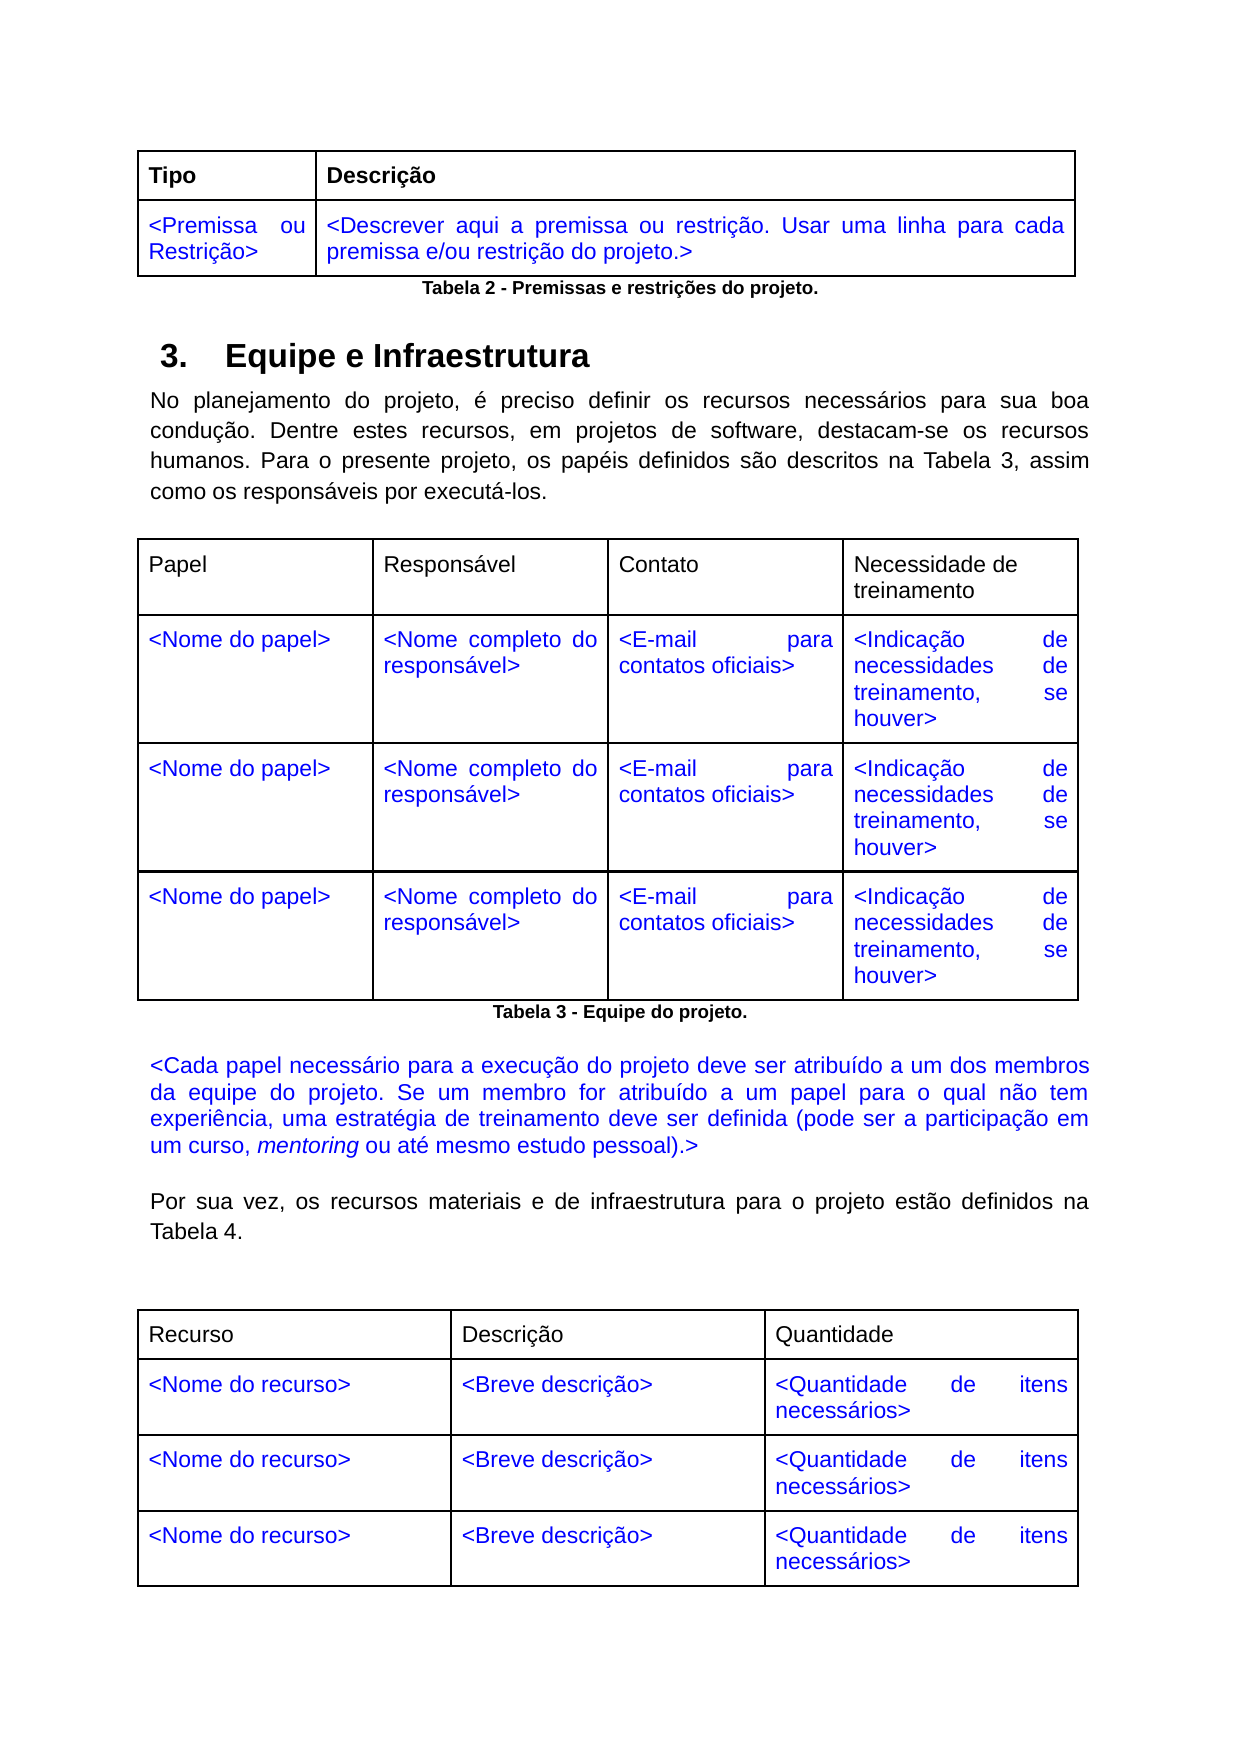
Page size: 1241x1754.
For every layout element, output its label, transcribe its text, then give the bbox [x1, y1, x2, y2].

table_cell <Nome completo do responsável> [374, 744, 607, 870]
table_cell <Breve descrição> [452, 1512, 764, 1585]
table_header Contato [609, 540, 842, 614]
table_cell <Nome do papel> [139, 873, 372, 999]
table_cell <Premissa ou Restrição> [139, 201, 315, 275]
table_header Necessidade de treinamento [844, 540, 1077, 614]
text Tabela 3 - Equipe do projeto. [150, 1001, 1090, 1022]
text Tabela 2 - Premissas e restrições do projeto. [150, 277, 1090, 298]
table_cell <Nome completo do responsável> [374, 616, 607, 742]
text No planejamento do projeto, é preciso definir os recursos necessários para sua boa condução. Dentre estes recursos, em projetos de software, destacam-se os recursos humanos. Para o presente projeto, os papéis definidos são descritos na Tabela 3, assim como os responsáveis por executá-los. [150, 387, 1090, 504]
table_header Descrição [452, 1311, 764, 1358]
table_cell <E-mail para contatos oficiais> [609, 744, 842, 870]
table_cell <Nome do papel> [139, 616, 372, 742]
table_cell <Indicação de necessidades de treinamento, se houver> [844, 873, 1077, 999]
table_header Descrição [317, 152, 1074, 199]
table_cell <Indicação de necessidades de treinamento, se houver> [844, 616, 1077, 742]
text <Cada papel necessário para a execução do projeto deve ser atribuído a um dos membros da equipe do projeto. Se um membro for atribuído a um papel para o qual não tem experiência, uma estratégia de treinamento deve ser definida (pode ser a participação em um curso, mentoring ou até mesmo estudo pessoal).> [150, 1052, 1090, 1158]
table_cell <Nome completo do responsável> [374, 873, 607, 999]
table_cell <Indicação de necessidades de treinamento, se houver> [844, 744, 1077, 870]
table_cell <Quantidade de itens necessários> [766, 1512, 1077, 1585]
table_header Papel [139, 540, 372, 614]
table_cell <Nome do recurso> [139, 1436, 450, 1509]
table_cell <Nome do recurso> [139, 1512, 450, 1585]
table_cell <Quantidade de itens necessários> [766, 1360, 1077, 1434]
table_cell <Descrever aqui a premissa ou restrição. Usar uma linha para cada premissa e/ou restrição do projeto.> [317, 201, 1074, 275]
table_cell <E-mail para contatos oficiais> [609, 616, 842, 742]
subtitle Equipe e Infraestrutura [187, 336, 1090, 374]
table_header Responsável [374, 540, 607, 614]
table_cell <Breve descrição> [452, 1360, 764, 1434]
table_cell <Nome do papel> [139, 744, 372, 870]
text Por sua vez, os recursos materiais e de infraestrutura para o projeto estão definidos na Tabela 4. [150, 1188, 1090, 1245]
table_cell <Breve descrição> [452, 1436, 764, 1509]
table_cell <Quantidade de itens necessários> [766, 1436, 1077, 1509]
table_cell <E-mail para contatos oficiais> [609, 873, 842, 999]
table_header Tipo [139, 152, 315, 199]
table_header Recurso [139, 1311, 450, 1358]
table_cell <Nome do recurso> [139, 1360, 450, 1434]
table_header Quantidade [766, 1311, 1077, 1358]
